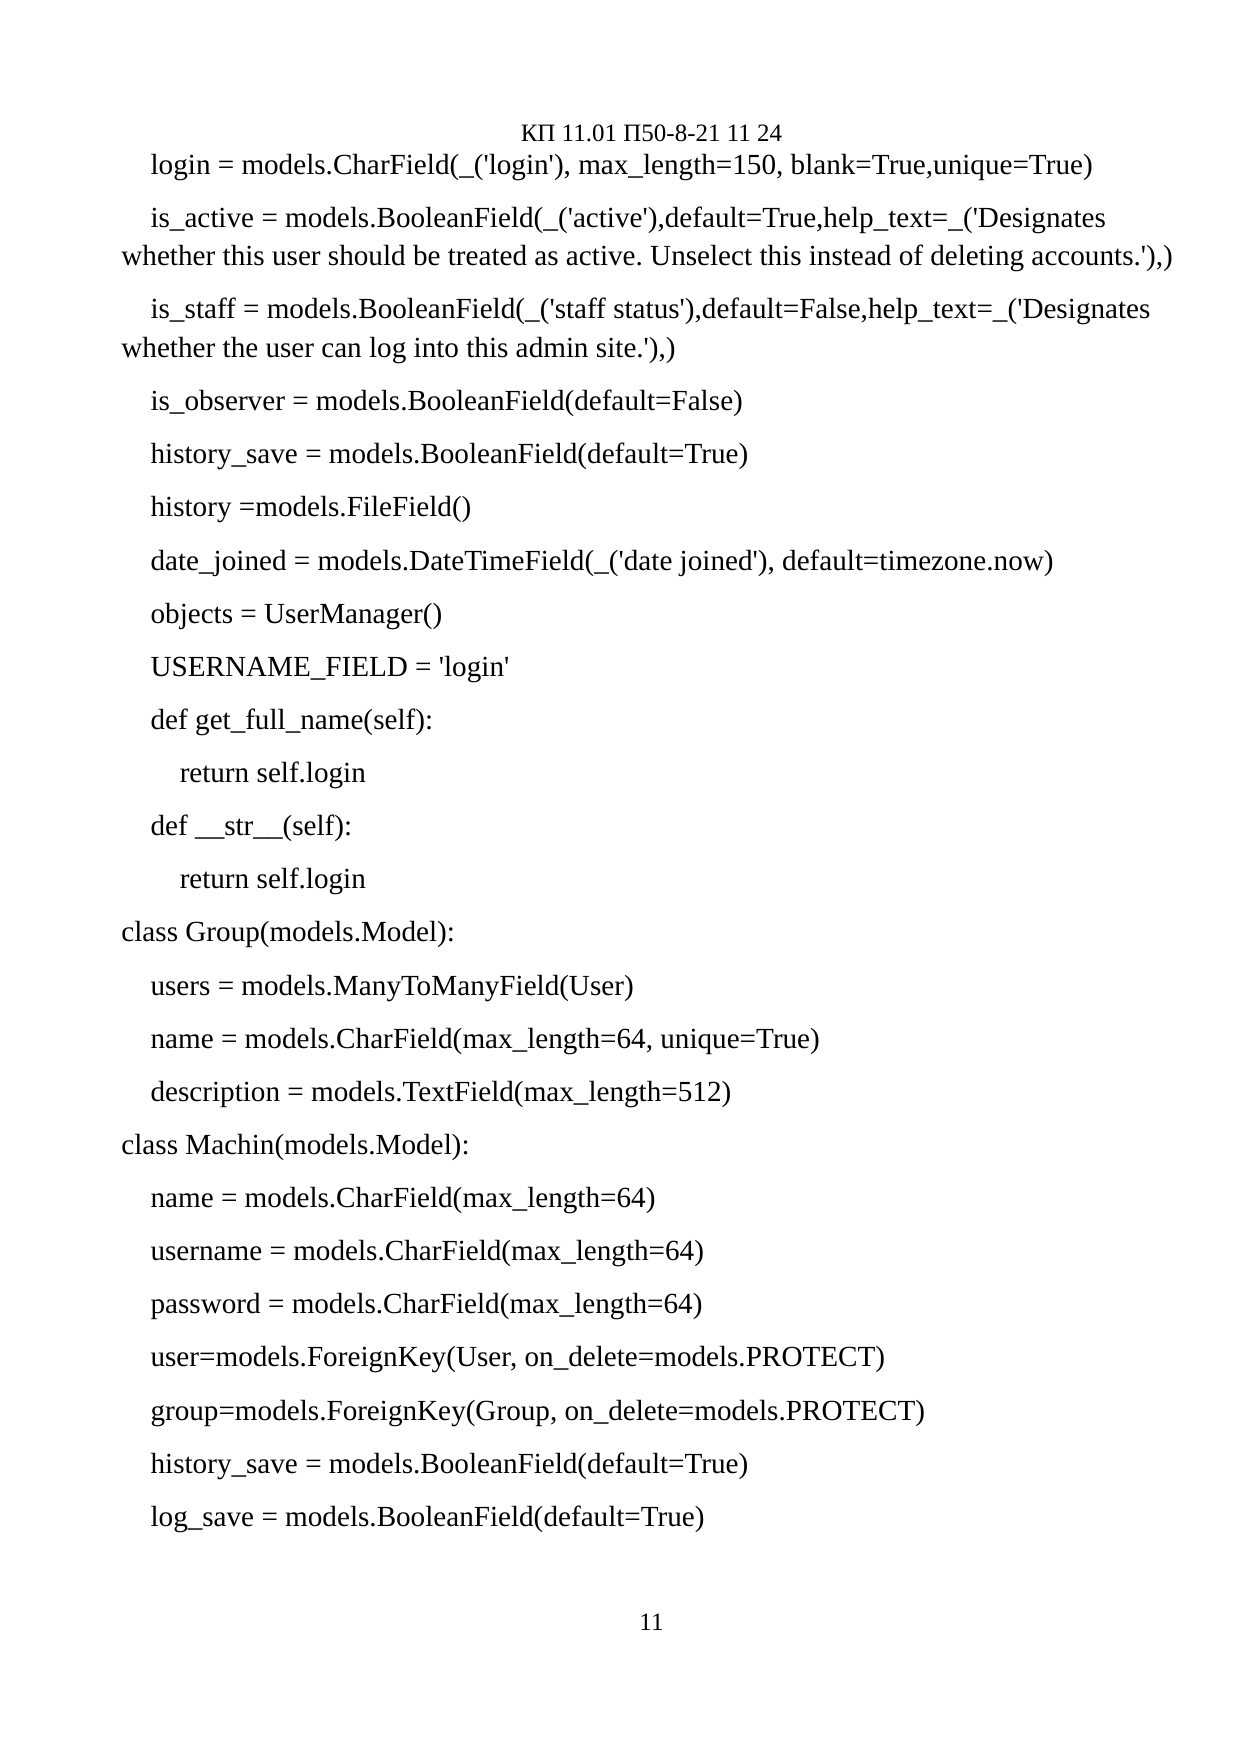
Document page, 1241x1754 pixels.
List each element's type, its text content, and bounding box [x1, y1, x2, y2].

text class Group(models.Model): [121, 914, 1181, 948]
text password = models.CharField(max_length=64) [121, 1286, 1181, 1320]
text return self.login [121, 861, 1181, 895]
text class Machin(models.Model): [121, 1127, 1181, 1161]
text history =models.FileField() [121, 489, 1181, 523]
text is_active = models.BooleanField(_('active'),default=True,help_text=_('Designates whether this user should be treated as active. Unselect this instead of deleting accounts.'),) [121, 200, 1181, 272]
text login = models.CharField(_('login'), max_length=150, blank=True,unique=True) [121, 147, 1181, 180]
text history_save = models.BooleanField(default=True) [121, 1446, 1181, 1479]
text return self.login [121, 755, 1181, 789]
text def get_full_name(self): [121, 702, 1181, 736]
text is_staff = models.BooleanField(_('staff status'),default=False,help_text=_('Designates whether the user can log into this admin site.'),) [121, 292, 1181, 364]
text log_save = models.BooleanField(default=True) [121, 1499, 1181, 1532]
text name = models.CharField(max_length=64) [121, 1180, 1181, 1214]
text is_observer = models.BooleanField(default=False) [121, 383, 1181, 417]
text date_joined = models.DateTimeField(_('date joined'), default=timezone.now) [121, 543, 1181, 576]
text name = models.CharField(max_length=64, unique=True) [121, 1021, 1181, 1054]
text description = models.TextField(max_length=512) [121, 1074, 1181, 1107]
text user=models.ForeignKey(User, on_delete=models.PROTECT) [121, 1339, 1181, 1373]
text USERNAME_FIELD = 'login' [121, 649, 1181, 682]
text objects = UserManager() [121, 596, 1181, 629]
text users = models.ManyToManyField(User) [121, 968, 1181, 1001]
text history_save = models.BooleanField(default=True) [121, 436, 1181, 470]
text username = models.CharField(max_length=64) [121, 1233, 1181, 1267]
text def __str__(self): [121, 808, 1181, 842]
text group=models.ForeignKey(Group, on_delete=models.PROTECT) [121, 1393, 1181, 1426]
